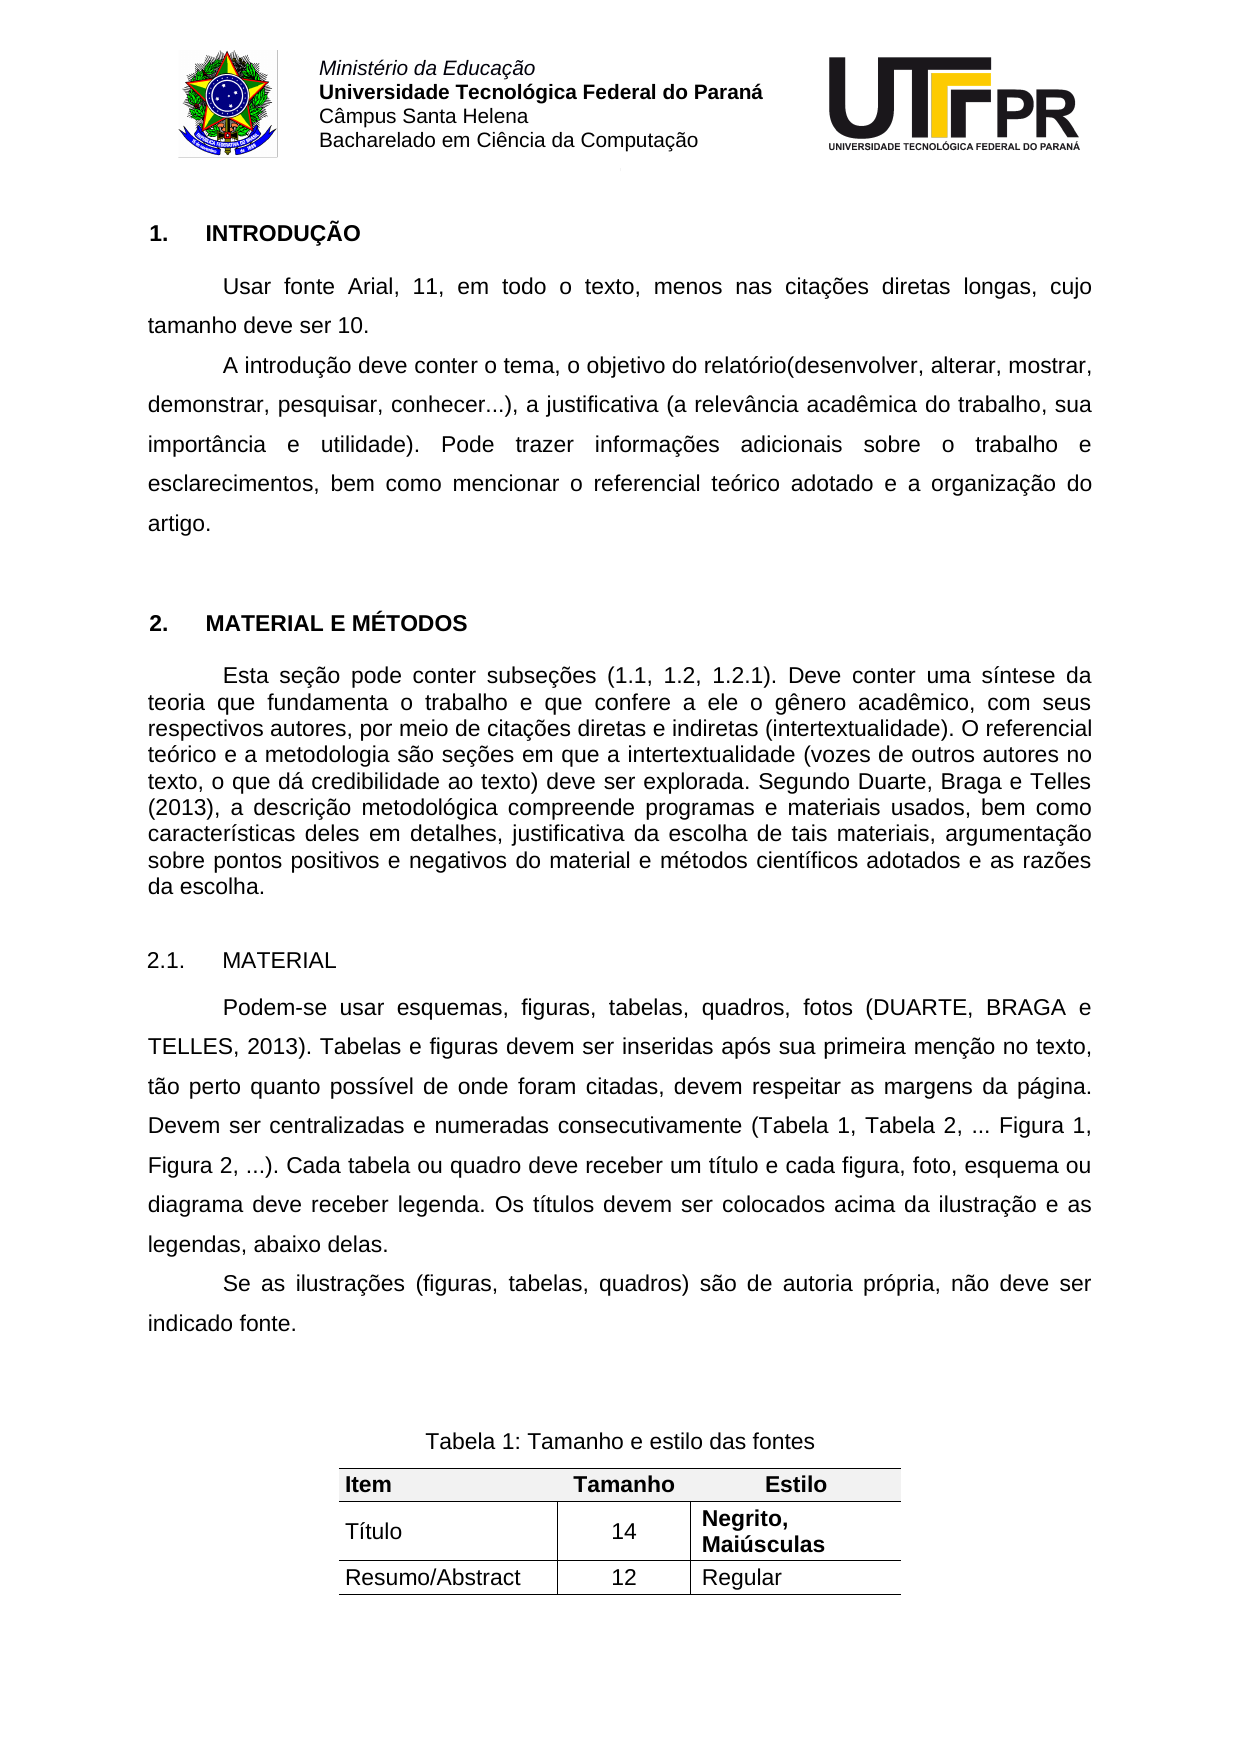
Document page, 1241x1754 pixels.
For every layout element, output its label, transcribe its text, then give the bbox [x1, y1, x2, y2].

table_header Estilo [690, 1469, 901, 1501]
table_cell Resumo/Abstract [339, 1561, 557, 1593]
text Se as ilustrações (figuras, tabelas, quadros) são de autoria própria, não deve ser indicado fonte. [148, 1270, 1093, 1336]
text Podem-se usar esquemas, figuras, tabelas, quadros, fotos (DUARTE, BRAGA e TELLES, 2013). Tabelas e figuras devem ser inseridas após sua primeira menção no texto, tão perto quanto possível de onde foram citadas, devem respeitar as margens da página. Devem ser centralizadas e numeradas consecutivamente (Tabela 1, Tabela 2, ... Figura 1, Figura 2, ...). Cada tabela ou quadro deve receber um título e cada figura, foto, esquema ou diagrama deve receber legenda. Os títulos devem ser colocados acima da ilustração e as legendas, abaixo delas. [148, 994, 1093, 1257]
table_cell Negrito, Maiúsculas [691, 1502, 901, 1560]
text A introdução deve conter o tema, o objetivo do relatório(desenvolver, alterar, mostrar, demonstrar, pesquisar, conhecer...), a justificativa (a relevância acadêmica do trabalho, sua importância e utilidade). Pode trazer informações adicionais sobre o trabalho e esclarecimentos, bem como mencionar o referencial teórico adotado e a organização do artigo. [148, 352, 1093, 536]
subtitle INTRODUÇÃO [168, 220, 1093, 246]
table_cell Regular [691, 1561, 901, 1593]
table_cell 12 [558, 1561, 690, 1593]
table_cell 14 [558, 1502, 690, 1560]
picture [827, 52, 1082, 155]
table_header Tamanho [558, 1469, 690, 1501]
text Esta seção pode conter subseções (1.1, 1.2, 1.2.1). Deve conter uma síntese da teoria que fundamenta o trabalho e que confere a ele o gênero acadêmico, com seus respectivos autores, por meio de citações diretas e indiretas (intertextualidade). O referencial teórico e a metodologia são seções em que a intertextualidade (vozes de outros autores no texto, o que dá credibilidade ao texto) deve ser explorada. Segundo Duarte, Braga e Telles (2013), a descrição metodológica compreende programas e materiais usados, bem como características deles em detalhes, justificativa da escolha de tais materiais, argumentação sobre pontos positivos e negativos do material e métodos científicos adotados e as razões da escolha. [148, 662, 1093, 899]
subtitle MATERIAL E MÉTODOS [168, 609, 1093, 636]
table_header Item [339, 1469, 558, 1501]
picture [178, 50, 278, 158]
text Tabela 1: Tamanho e estilo das fontes [148, 1428, 1093, 1454]
subtitle MATERIAL [185, 947, 1093, 973]
text Usar fonte Arial, 11, em todo o texto, menos nas citações diretas longas, cujo tamanho deve ser 10. [148, 273, 1093, 339]
table_cell Título [339, 1502, 557, 1560]
